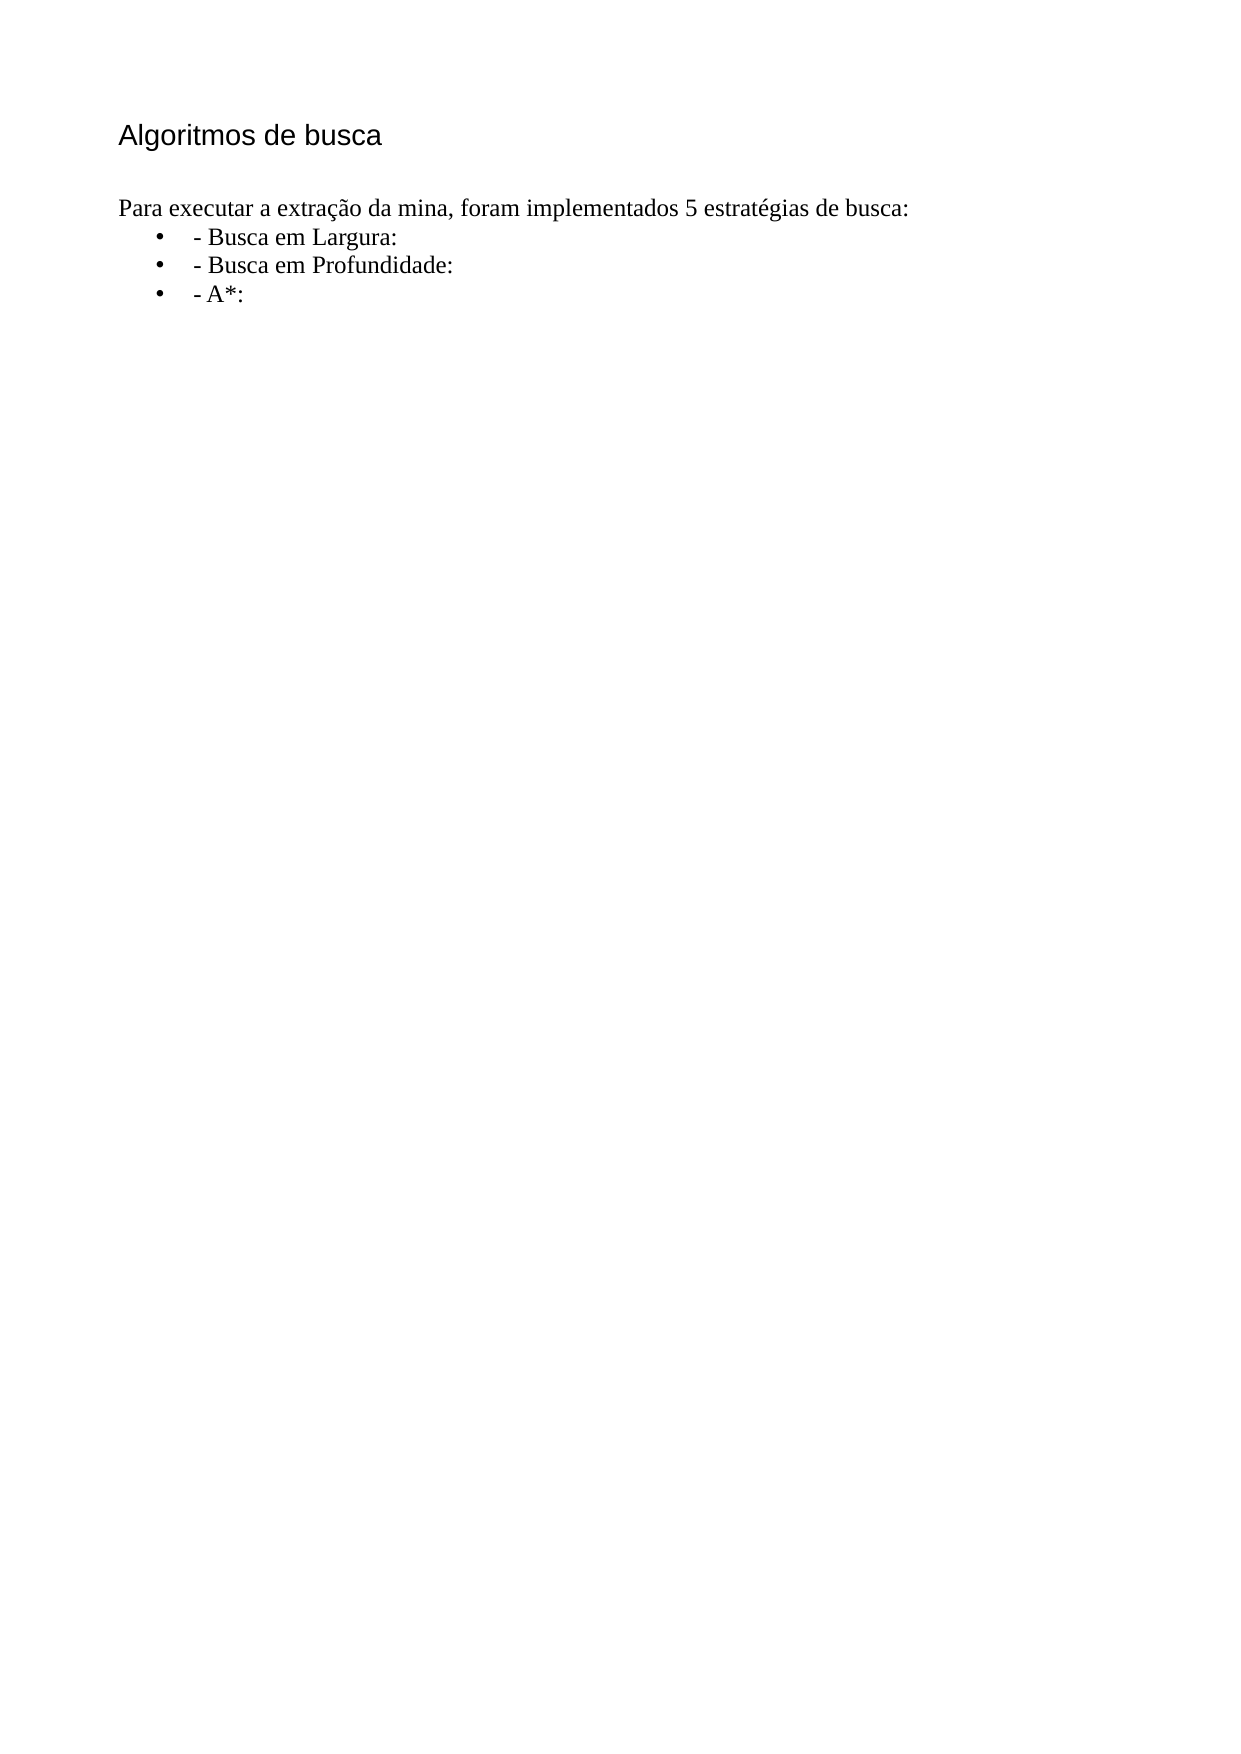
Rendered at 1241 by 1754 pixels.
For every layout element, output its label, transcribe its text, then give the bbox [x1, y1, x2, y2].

subtitle Algoritmos de busca [118, 118, 1122, 152]
list - Busca em Largura: [156, 222, 1122, 250]
list - A*: [156, 279, 1122, 308]
list - Busca em Profundidade: [156, 250, 1122, 279]
text Para executar a extração da mina, foram implementados 5 estratégias de busca: [118, 193, 1122, 222]
